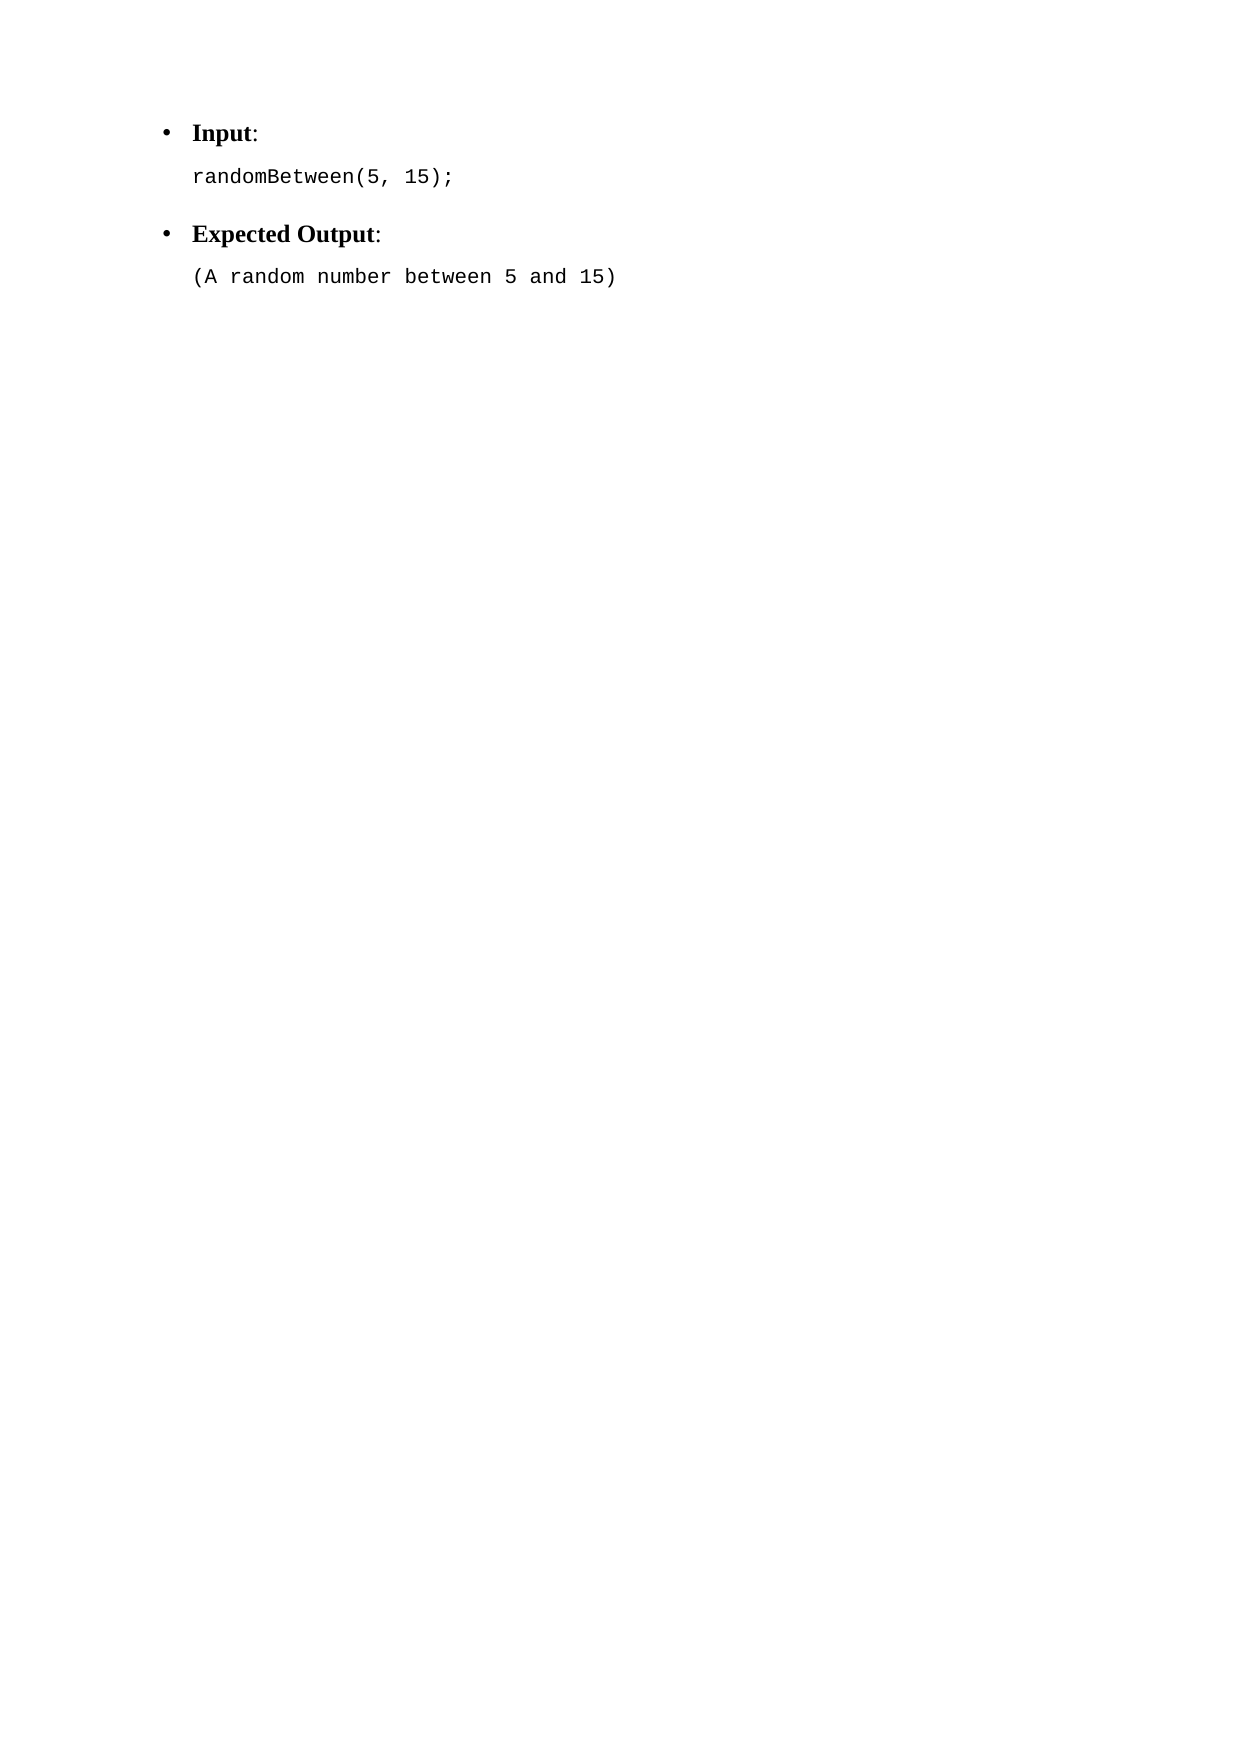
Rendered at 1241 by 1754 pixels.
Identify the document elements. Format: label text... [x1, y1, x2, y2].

list Expected Output: [162, 219, 1122, 248]
list randomBetween(5, 15); [162, 166, 1122, 189]
list (A random number between 5 and 15) [162, 266, 1122, 290]
list Input: [162, 118, 1122, 147]
